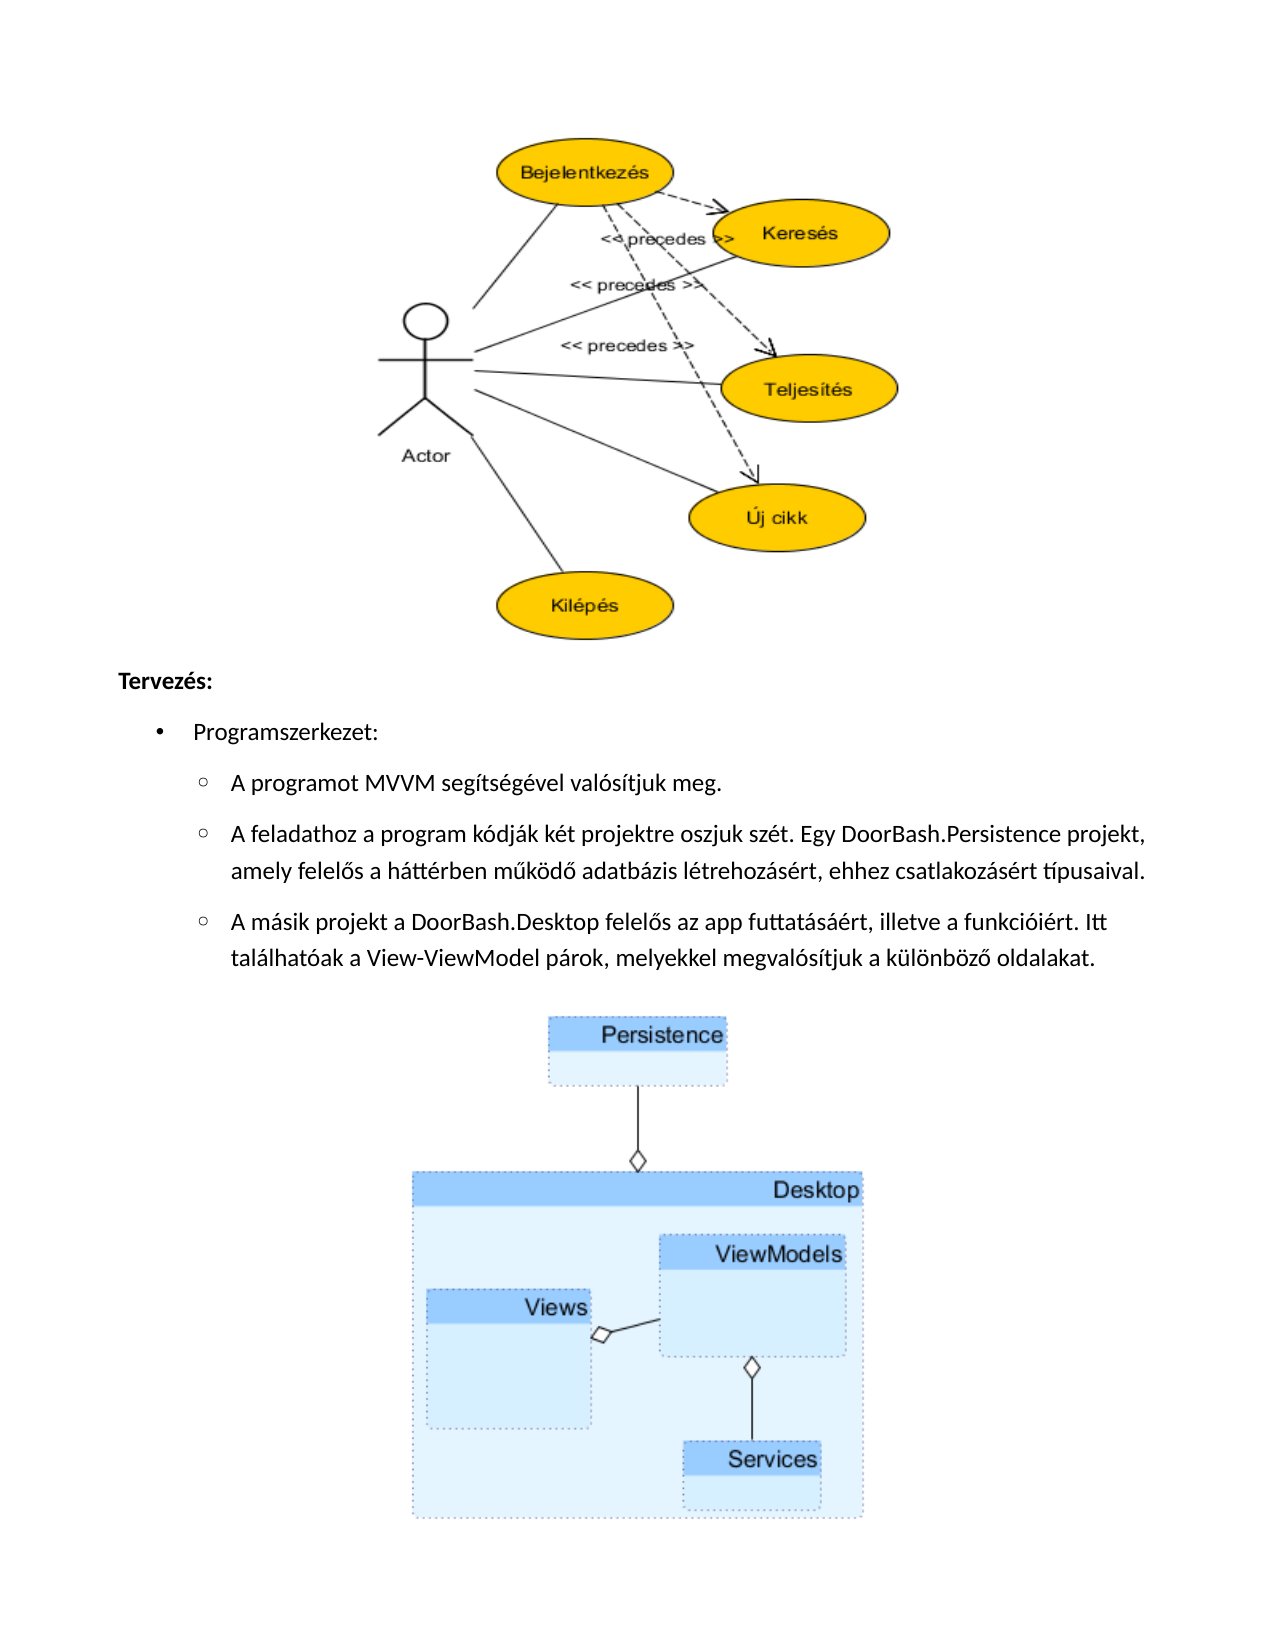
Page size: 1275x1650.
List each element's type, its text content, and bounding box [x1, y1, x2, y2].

list A feladathoz a program kódják két projektre oszjuk szét. Egy DoorBash.Persistence projekt, amely felelős a háttérben működő adatbázis létrehozásért, ehhez csatlakozásért típusaival. [193, 818, 1157, 885]
list Programszerkezet: [156, 716, 1157, 746]
picture [389, 993, 886, 1541]
text Tervezés: [118, 118, 1157, 695]
list A programot MVVM segítségével valósítjuk meg. [193, 767, 1157, 798]
picture [354, 118, 921, 659]
list A másik projekt a DoorBash.Desktop felelős az app futtatásáért, illetve a funkcióiért. Itt találhatóak a View-ViewModel párok, melyekkel megvalósítjuk a különböző oldalakat. [193, 906, 1157, 973]
